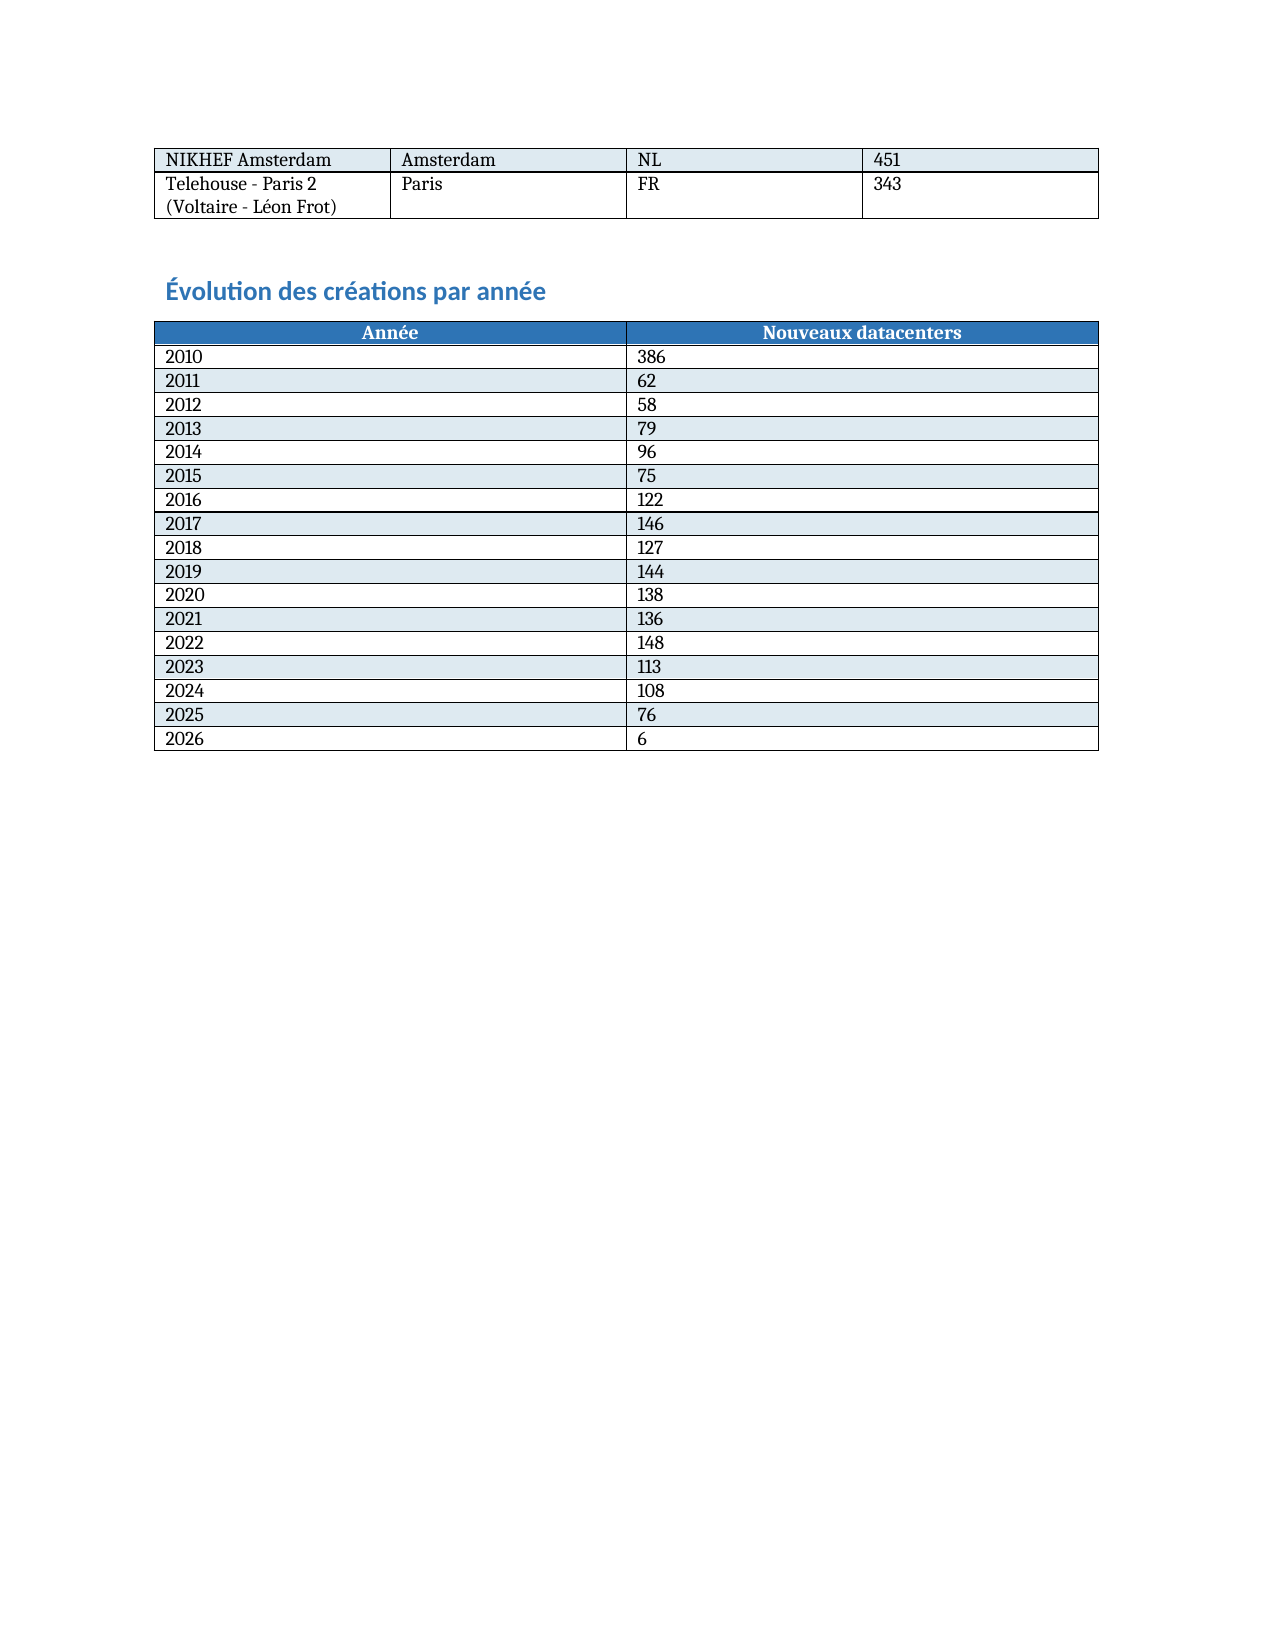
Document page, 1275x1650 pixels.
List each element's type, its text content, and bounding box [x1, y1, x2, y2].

table_cell 2016 [155, 489, 626, 511]
table_cell 2019 [155, 560, 626, 583]
table_cell NIKHEF Amsterdam [155, 149, 390, 171]
table_cell 148 [627, 632, 1098, 654]
table_cell 75 [627, 465, 1098, 488]
table_cell 79 [627, 417, 1098, 440]
table_cell 138 [627, 584, 1098, 607]
table_header Année [155, 322, 626, 344]
table_cell 122 [627, 489, 1098, 511]
table_cell 2013 [155, 417, 626, 440]
table_cell 2026 [155, 727, 626, 750]
table_cell 343 [863, 173, 1098, 218]
table_cell 2020 [155, 584, 626, 607]
subtitle Évolution des créations par année [165, 274, 1110, 307]
table_cell 2017 [155, 513, 626, 535]
table_cell 2022 [155, 632, 626, 654]
table_header Nouveaux datacenters [627, 322, 1098, 344]
table_cell Telehouse - Paris 2 (Voltaire - Léon Frot) [155, 173, 390, 218]
table_cell 96 [627, 441, 1098, 464]
table_cell 2025 [155, 703, 626, 726]
table_cell 2010 [155, 346, 626, 368]
table_cell 451 [863, 149, 1098, 171]
table_cell 136 [627, 608, 1098, 631]
table_cell 2015 [155, 465, 626, 488]
table_cell 76 [627, 703, 1098, 726]
table_cell 6 [627, 727, 1098, 750]
table_cell 113 [627, 656, 1098, 678]
table_cell 108 [627, 680, 1098, 702]
table_cell 2018 [155, 536, 626, 559]
table_cell 2024 [155, 680, 626, 702]
table_cell 127 [627, 536, 1098, 559]
table_cell 2014 [155, 441, 626, 464]
table_cell NL [627, 149, 862, 171]
table_cell 2023 [155, 656, 626, 678]
table_cell 2012 [155, 393, 626, 416]
table_cell 386 [627, 346, 1098, 368]
table_cell 58 [627, 393, 1098, 416]
table_cell 2011 [155, 369, 626, 392]
table_cell FR [627, 173, 862, 218]
table_cell 2021 [155, 608, 626, 631]
table_cell 144 [627, 560, 1098, 583]
table_cell Paris [391, 173, 626, 218]
table_cell 146 [627, 513, 1098, 535]
table_cell 62 [627, 369, 1098, 392]
table_cell Amsterdam [391, 149, 626, 171]
